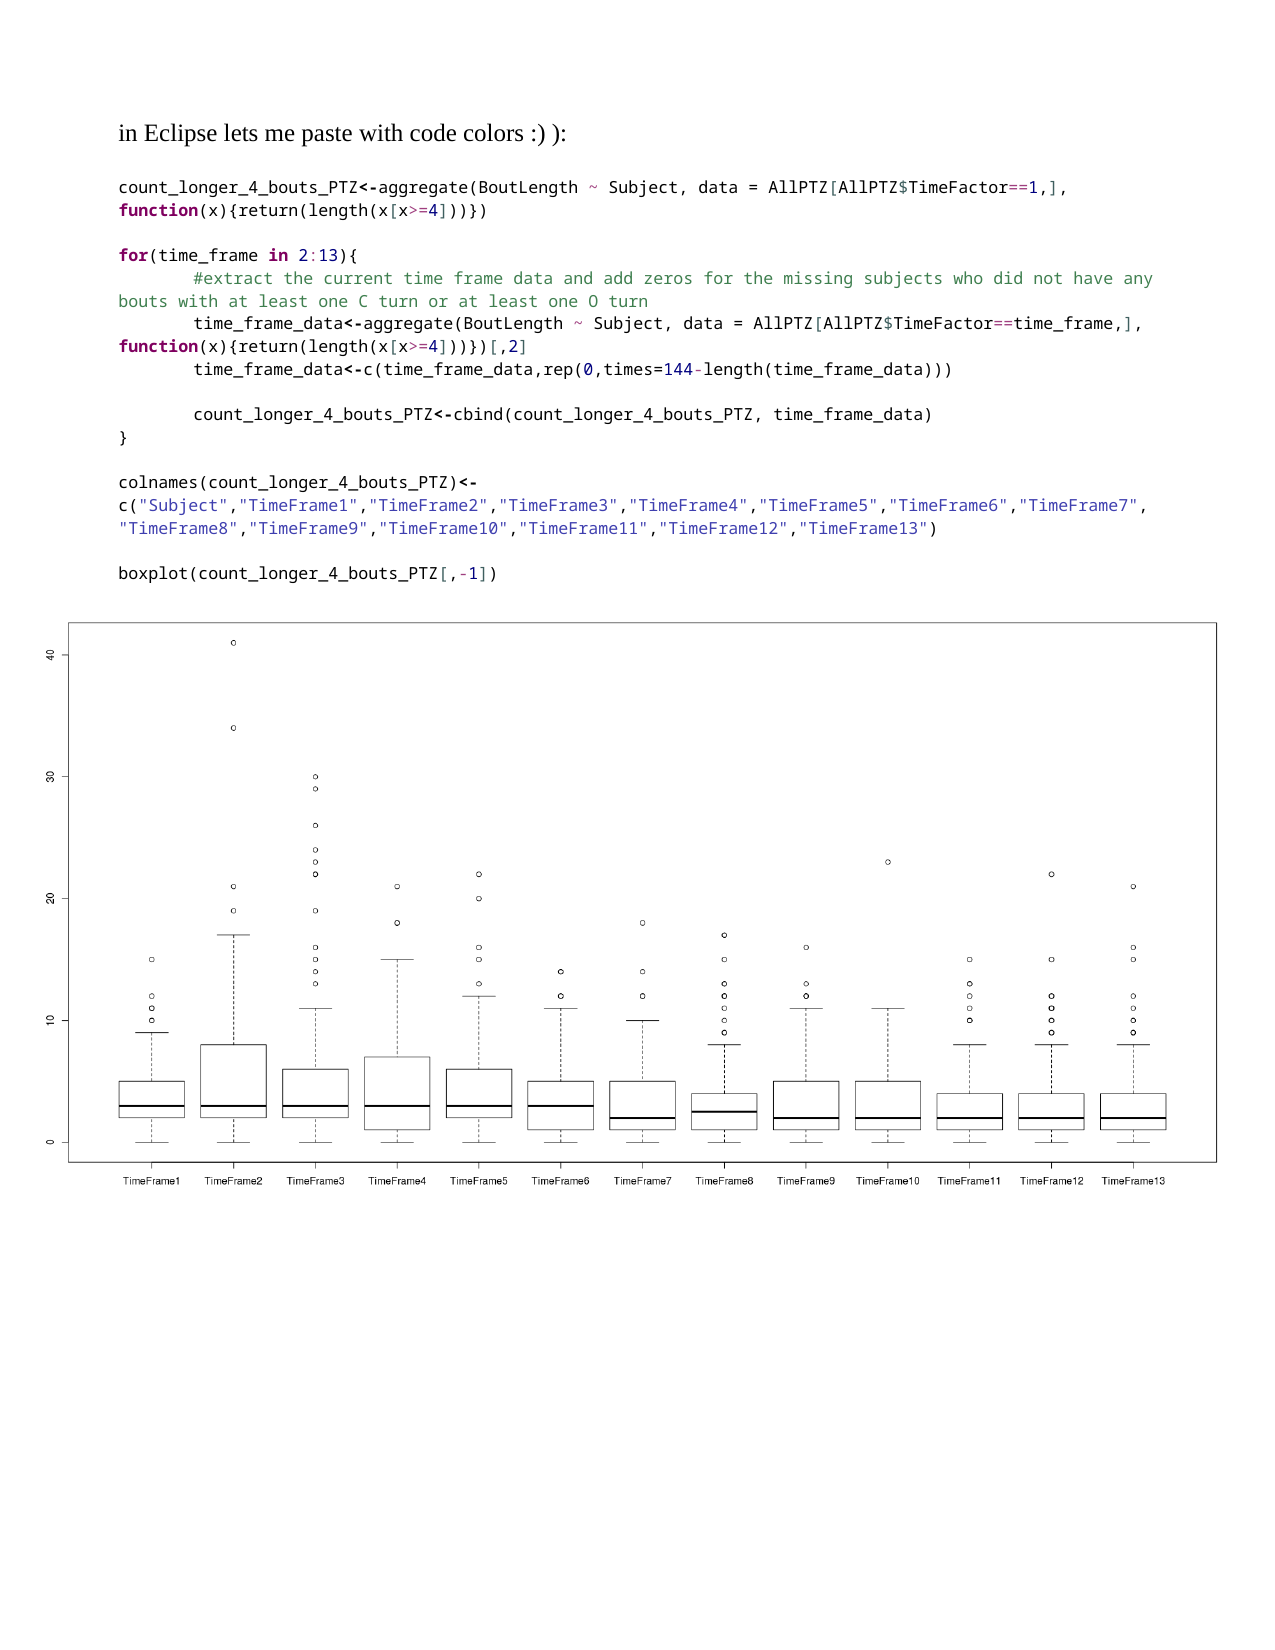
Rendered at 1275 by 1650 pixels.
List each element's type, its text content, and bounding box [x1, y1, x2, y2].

text #extract the current time frame data and add zeros for the missing subjects who did not have any bouts with at least one C turn or at least one O turn [118, 266, 1157, 312]
text count_longer_4_bouts_PTZ<-aggregate(BoutLength ~ Subject, data = AllPTZ[AllPTZ$TimeFactor==1,], function(x){return(length(x[x>=4]))}) [118, 176, 1157, 221]
text boxplot(count_longer_4_bouts_PTZ[,-1]) [118, 562, 1157, 584]
picture [30, 603, 1230, 1216]
text count_longer_4_bouts_PTZ<-cbind(count_longer_4_bouts_PTZ, time_frame_data) [118, 403, 1157, 425]
text time_frame_data<-aggregate(BoutLength ~ Subject, data = AllPTZ[AllPTZ$TimeFactor==time_frame,], function(x){return(length(x[x>=4]))})[,2] [118, 312, 1157, 357]
text colnames(count_longer_4_bouts_PTZ)<-c("Subject","TimeFrame1","TimeFrame2","TimeFrame3","TimeFrame4","TimeFrame5","TimeFrame6","TimeFrame7","TimeFrame8","TimeFrame9","TimeFrame10","TimeFrame11","TimeFrame12","TimeFrame13") [118, 471, 1157, 539]
text in Eclipse lets me paste with code colors :) ): [118, 118, 1157, 147]
text time_frame_data<-c(time_frame_data,rep(0,times=144-length(time_frame_data))) [118, 357, 1157, 380]
text } [118, 425, 1157, 448]
text for(time_frame in 2:13){ [118, 244, 1157, 266]
